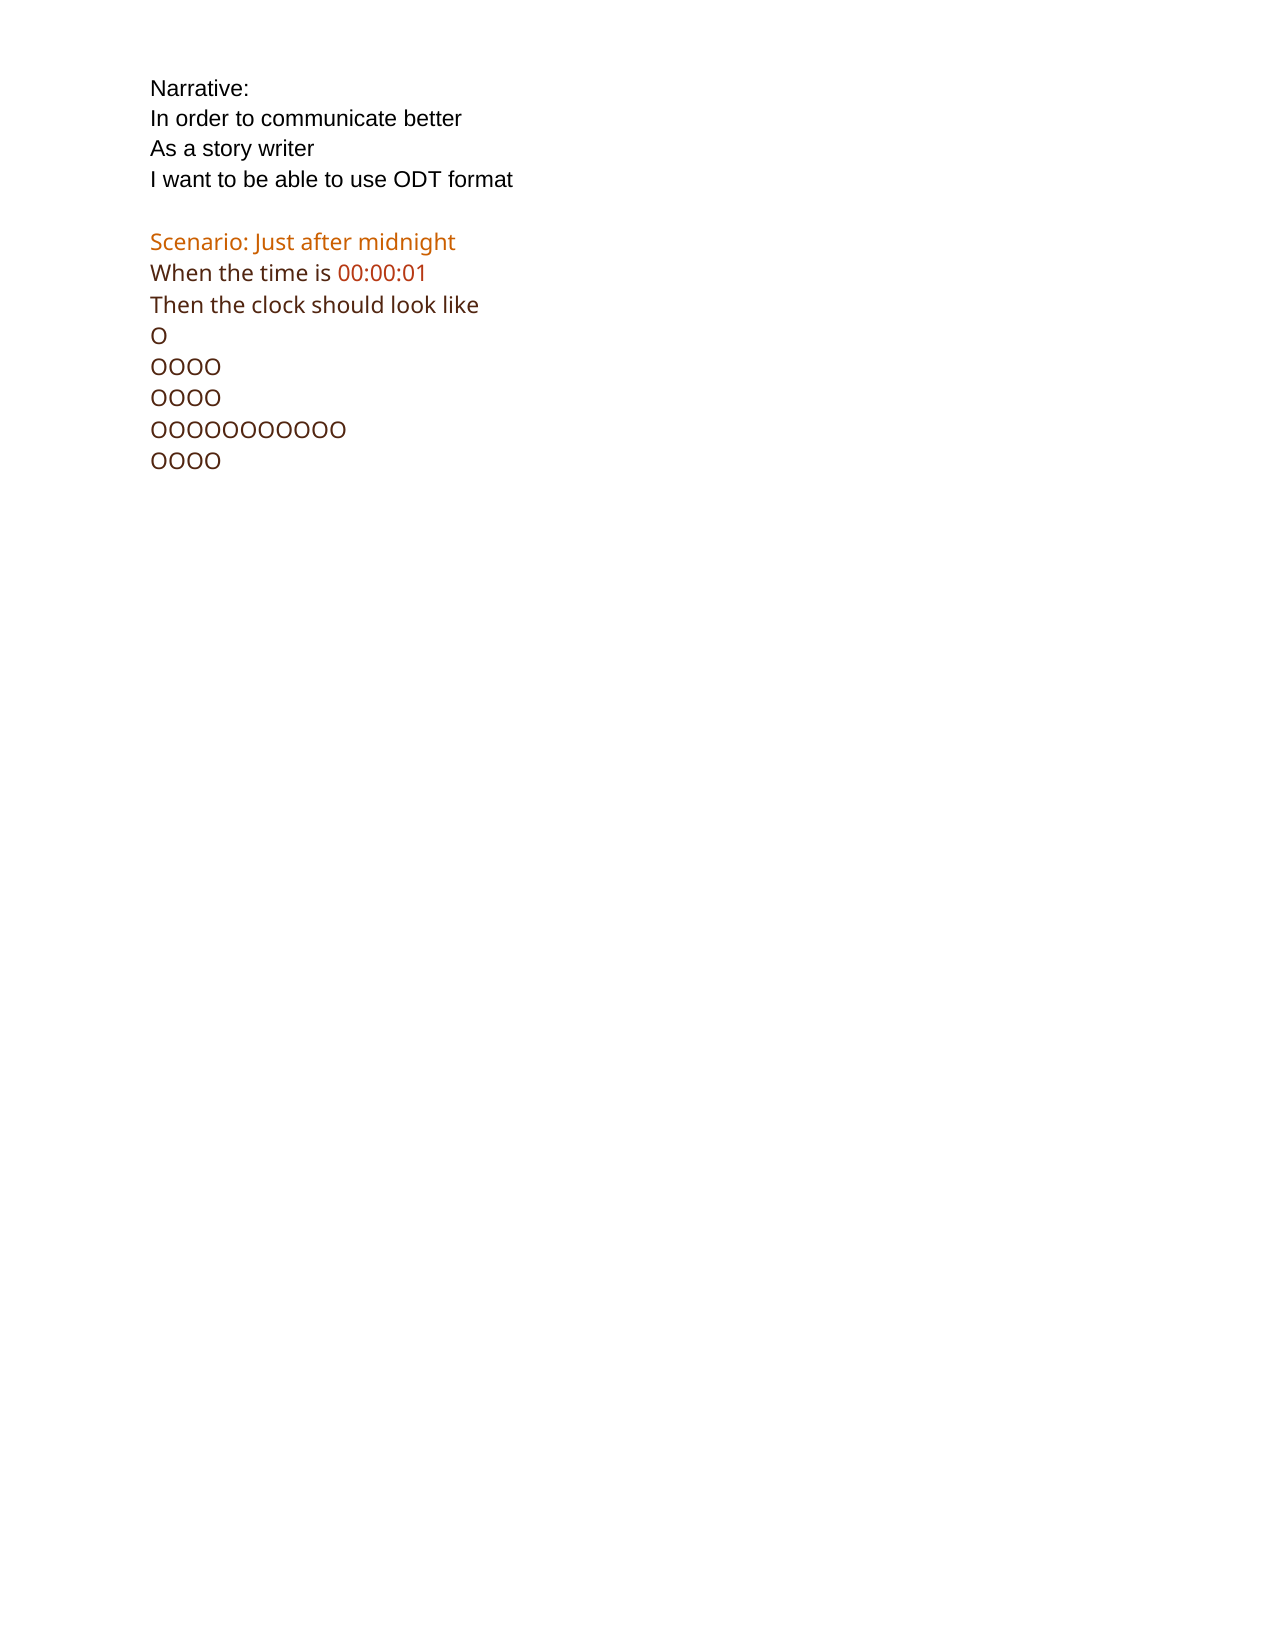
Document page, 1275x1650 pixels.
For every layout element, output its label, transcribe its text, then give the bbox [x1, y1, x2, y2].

text Scenario: Just after midnight [150, 226, 1125, 257]
text Narrative: [150, 75, 1125, 101]
text Then the clock should look like [150, 288, 1125, 320]
text OOOO [150, 351, 1125, 382]
text I want to be able to use ODT format [150, 166, 1125, 192]
text O [150, 320, 1125, 351]
text In order to communicate better [150, 105, 1125, 132]
text OOOO [150, 382, 1125, 413]
text When the time is 00:00:01 [150, 257, 1125, 288]
text As a story writer [150, 135, 1125, 162]
text OOOO [150, 445, 1125, 476]
text OOOOOOOOOOO [150, 413, 1125, 445]
